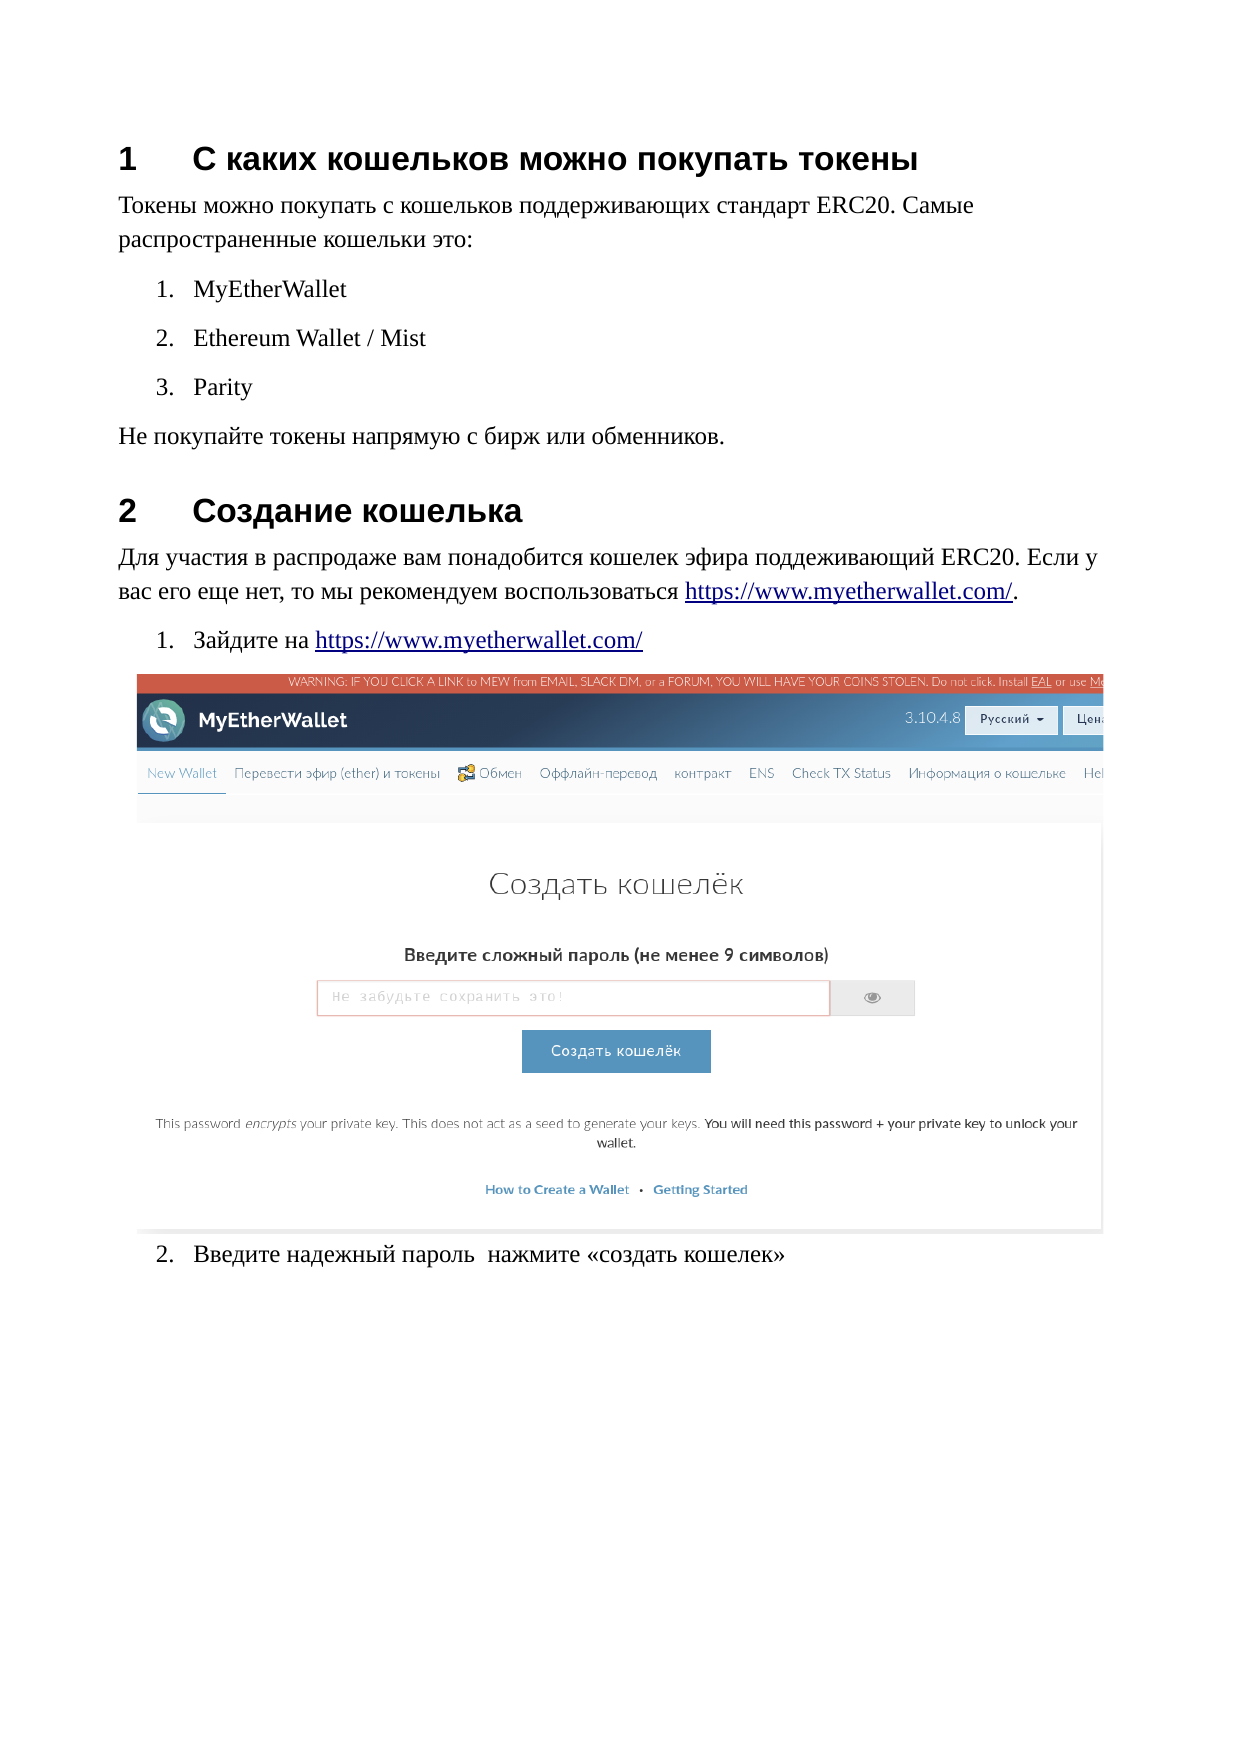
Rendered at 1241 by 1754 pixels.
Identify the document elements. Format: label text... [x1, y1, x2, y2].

list Ethereum Wallet / Mist [156, 323, 1122, 351]
list Введите надежный пароль нажмите «создать кошелек» [156, 1223, 1122, 1268]
text Не покупайте токены напрямую с бирж или обменников. [118, 421, 1122, 449]
text Токены можно покупать с кошельков поддерживающих стандарт ERC20. Самые распространенные кошельки это: [118, 190, 1122, 253]
list Parity [156, 372, 1122, 401]
list Зайдите на https://www.myetherwallet.com/ [156, 625, 1122, 654]
picture [136, 674, 1104, 1234]
subtitle Создание кошелька [118, 491, 1122, 529]
text Для участия в распродаже вам понадобится кошелек эфира поддеживающий ERC20. Если у вас его еще нет, то мы рекомендуем воспользоваться https://www.myetherwallet.com/. [118, 542, 1122, 605]
subtitle С каких кошельков можно покупать токены [118, 139, 1122, 178]
list MyEtherWallet [156, 274, 1122, 302]
